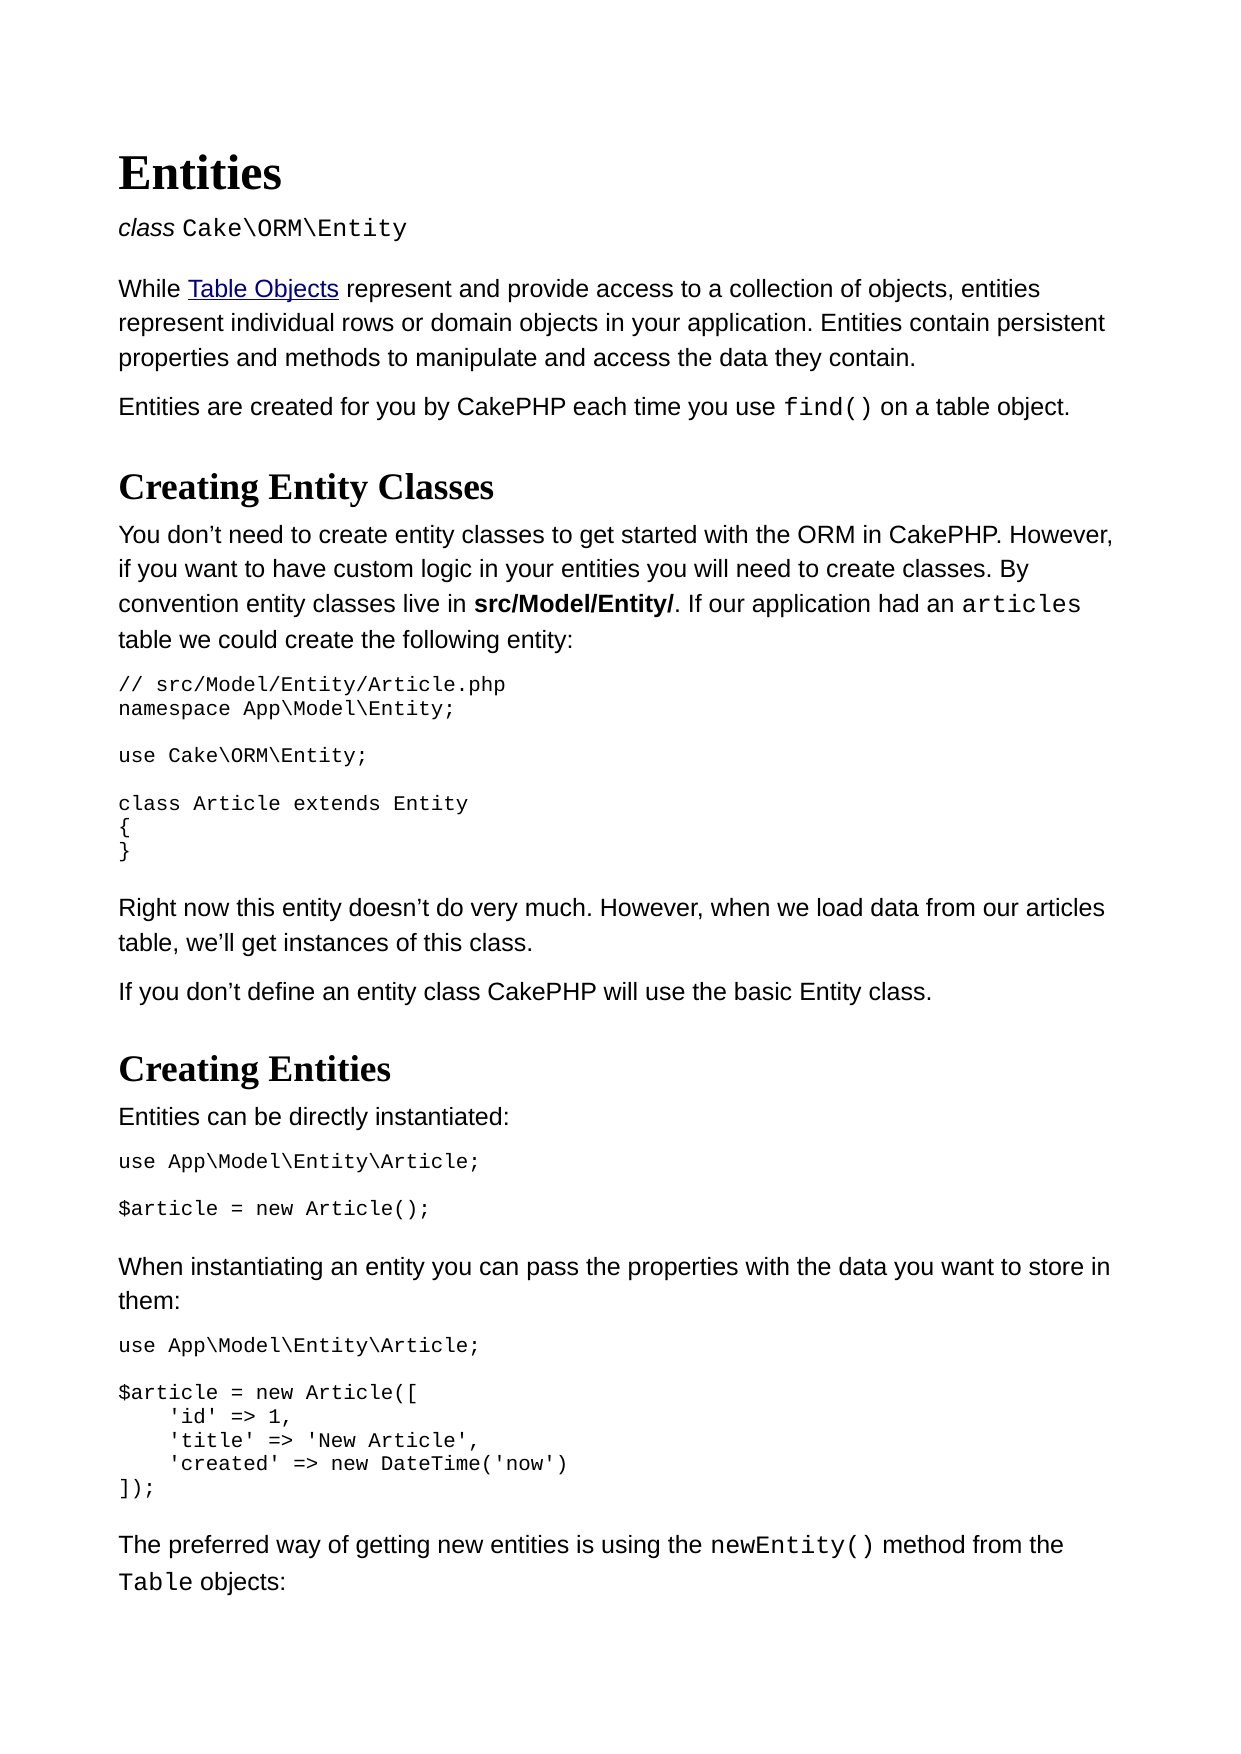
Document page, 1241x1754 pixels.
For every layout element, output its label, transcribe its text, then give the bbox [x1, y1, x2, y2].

text The preferred way of getting new entities is using the newEntity() method from the Table objects: [118, 1530, 1122, 1598]
text class Article extends Entity [118, 793, 1122, 816]
text Right now this entity doesn’t do very much. However, when we load data from our articles table, we’ll get instances of this class. [118, 893, 1122, 956]
text use App\Model\Entity\Article; [118, 1151, 1122, 1175]
text If you don’t define an entity class CakePHP will use the basic Entity class. [118, 977, 1122, 1005]
text { [118, 816, 1122, 840]
text You don’t need to create entity classes to get started with the ORM in CakePHP. However, if you want to have custom logic in your entities you will need to create classes. By convention entity classes live in src/Model/Entity/. If our application had an articles table we could create the following entity: [118, 520, 1122, 654]
subtitle class Cake\ORM\Entity [118, 213, 1122, 244]
text 'id' => 1, [118, 1406, 1122, 1430]
text } [118, 840, 1122, 863]
text ]); [118, 1477, 1122, 1501]
text When instantiating an entity you can pass the properties with the data you want to store in them: [118, 1252, 1122, 1315]
text 'created' => new DateTime('now') [118, 1453, 1122, 1477]
text 'title' => 'New Article', [118, 1430, 1122, 1453]
text $article = new Article([ [118, 1382, 1122, 1406]
text // src/Model/Entity/Article.php [118, 674, 1122, 698]
subtitle Creating Entity Classes [118, 464, 1122, 507]
text $article = new Article(); [118, 1198, 1122, 1222]
subtitle Creating Entities [118, 1046, 1122, 1089]
text Entities are created for you by CakePHP each time you use find() on a table object. [118, 392, 1122, 422]
subtitle Entities [118, 143, 1122, 201]
text use App\Model\Entity\Article; [118, 1335, 1122, 1359]
text Entities can be directly instantiated: [118, 1102, 1122, 1131]
text While Table Objects represent and provide access to a collection of objects, entities represent individual rows or domain objects in your application. Entities contain persistent properties and methods to manipulate and access the data they contain. [118, 273, 1122, 371]
text use Cake\ORM\Entity; [118, 745, 1122, 769]
text namespace App\Model\Entity; [118, 698, 1122, 722]
